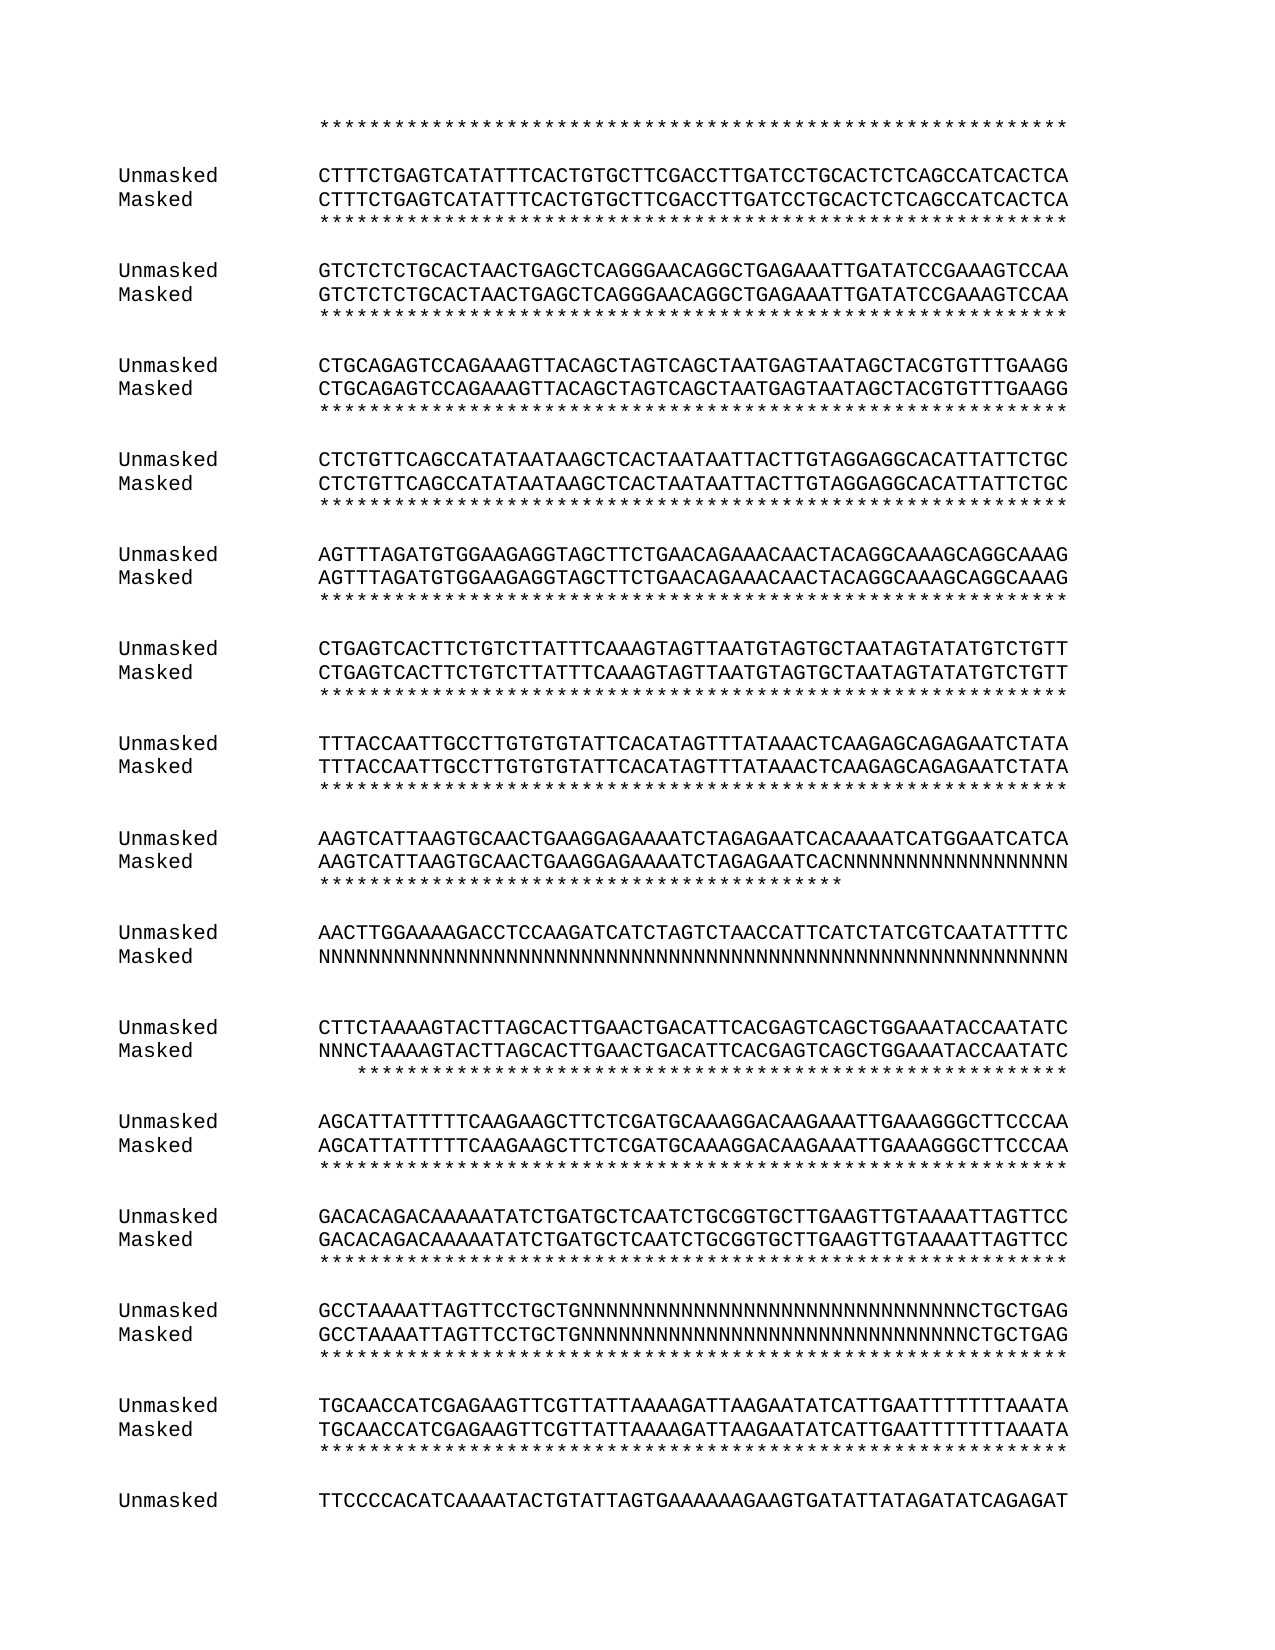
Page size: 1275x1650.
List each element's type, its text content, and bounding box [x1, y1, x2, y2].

text ************************************************************ [118, 780, 1157, 804]
text Unmasked CTGCAGAGTCCAGAAAGTTACAGCTAGTCAGCTAATGAGTAATAGCTACGTGTTTGAAGG [118, 354, 1157, 378]
text Masked NNNCTAAAAGTACTTAGCACTTGAACTGACATTCACGAGTCAGCTGGAAATACCAATATC [118, 1040, 1157, 1064]
text Unmasked CTGAGTCACTTCTGTCTTATTTCAAAGTAGTTAATGTAGTGCTAATAGTATATGTCTGTT [118, 638, 1157, 662]
text ************************************************************ [118, 591, 1157, 615]
text ************************************************************ [118, 1348, 1157, 1371]
text Masked AAGTCATTAAGTGCAACTGAAGGAGAAAATCTAGAGAATCACNNNNNNNNNNNNNNNNNN [118, 851, 1157, 875]
text ********************************************************* [118, 1064, 1157, 1088]
text Unmasked CTCTGTTCAGCCATATAATAAGCTCACTAATAATTACTTGTAGGAGGCACATTATTCTGC [118, 449, 1157, 473]
text ************************************************************ [118, 1158, 1157, 1182]
text Masked CTTTCTGAGTCATATTTCACTGTGCTTCGACCTTGATCCTGCACTCTCAGCCATCACTCA [118, 189, 1157, 213]
text ************************************************************ [118, 686, 1157, 709]
text Masked GACACAGACAAAAATATCTGATGCTCAATCTGCGGTGCTTGAAGTTGTAAAATTAGTTCC [118, 1229, 1157, 1253]
text Unmasked GACACAGACAAAAATATCTGATGCTCAATCTGCGGTGCTTGAAGTTGTAAAATTAGTTCC [118, 1206, 1157, 1229]
text ************************************************************ [118, 496, 1157, 520]
text Masked NNNNNNNNNNNNNNNNNNNNNNNNNNNNNNNNNNNNNNNNNNNNNNNNNNNNNNNNNNNN [118, 946, 1157, 969]
text Unmasked TTTACCAATTGCCTTGTGTGTATTCACATAGTTTATAAACTCAAGAGCAGAGAATCTATA [118, 733, 1157, 757]
text ************************************************************ [118, 118, 1157, 142]
text ************************************************************ [118, 402, 1157, 426]
text ************************************************************ [118, 307, 1157, 331]
text Masked CTGAGTCACTTCTGTCTTATTTCAAAGTAGTTAATGTAGTGCTAATAGTATATGTCTGTT [118, 662, 1157, 686]
text Unmasked GCCTAAAATTAGTTCCTGCTGNNNNNNNNNNNNNNNNNNNNNNNNNNNNNNNCTGCTGAG [118, 1300, 1157, 1324]
text Unmasked TTCCCCACATCAAAATACTGTATTAGTGAAAAAAGAAGTGATATTATAGATATCAGAGAT [118, 1489, 1157, 1513]
text Masked TTTACCAATTGCCTTGTGTGTATTCACATAGTTTATAAACTCAAGAGCAGAGAATCTATA [118, 757, 1157, 780]
text Masked AGCATTATTTTTCAAGAAGCTTCTCGATGCAAAGGACAAGAAATTGAAAGGGCTTCCCAA [118, 1135, 1157, 1158]
text Unmasked TGCAACCATCGAGAAGTTCGTTATTAAAAGATTAAGAATATCATTGAATTTTTTTAAATA [118, 1395, 1157, 1419]
text Unmasked CTTCTAAAAGTACTTAGCACTTGAACTGACATTCACGAGTCAGCTGGAAATACCAATATC [118, 1017, 1157, 1040]
text ************************************************************ [118, 1442, 1157, 1466]
text ****************************************** [118, 875, 1157, 898]
text Unmasked GTCTCTCTGCACTAACTGAGCTCAGGGAACAGGCTGAGAAATTGATATCCGAAAGTCCAA [118, 260, 1157, 284]
text Masked AGTTTAGATGTGGAAGAGGTAGCTTCTGAACAGAAACAACTACAGGCAAAGCAGGCAAAG [118, 567, 1157, 591]
text Masked CTGCAGAGTCCAGAAAGTTACAGCTAGTCAGCTAATGAGTAATAGCTACGTGTTTGAAGG [118, 378, 1157, 402]
text Masked GCCTAAAATTAGTTCCTGCTGNNNNNNNNNNNNNNNNNNNNNNNNNNNNNNNCTGCTGAG [118, 1324, 1157, 1348]
text Masked CTCTGTTCAGCCATATAATAAGCTCACTAATAATTACTTGTAGGAGGCACATTATTCTGC [118, 473, 1157, 496]
text Unmasked CTTTCTGAGTCATATTTCACTGTGCTTCGACCTTGATCCTGCACTCTCAGCCATCACTCA [118, 165, 1157, 189]
text Unmasked AACTTGGAAAAGACCTCCAAGATCATCTAGTCTAACCATTCATCTATCGTCAATATTTTC [118, 922, 1157, 946]
text Masked TGCAACCATCGAGAAGTTCGTTATTAAAAGATTAAGAATATCATTGAATTTTTTTAAATA [118, 1419, 1157, 1442]
text ************************************************************ [118, 1253, 1157, 1277]
text Unmasked AGCATTATTTTTCAAGAAGCTTCTCGATGCAAAGGACAAGAAATTGAAAGGGCTTCCCAA [118, 1111, 1157, 1135]
text ************************************************************ [118, 213, 1157, 236]
text Unmasked AGTTTAGATGTGGAAGAGGTAGCTTCTGAACAGAAACAACTACAGGCAAAGCAGGCAAAG [118, 544, 1157, 567]
text Unmasked AAGTCATTAAGTGCAACTGAAGGAGAAAATCTAGAGAATCACAAAATCATGGAATCATCA [118, 827, 1157, 851]
text Masked GTCTCTCTGCACTAACTGAGCTCAGGGAACAGGCTGAGAAATTGATATCCGAAAGTCCAA [118, 284, 1157, 307]
